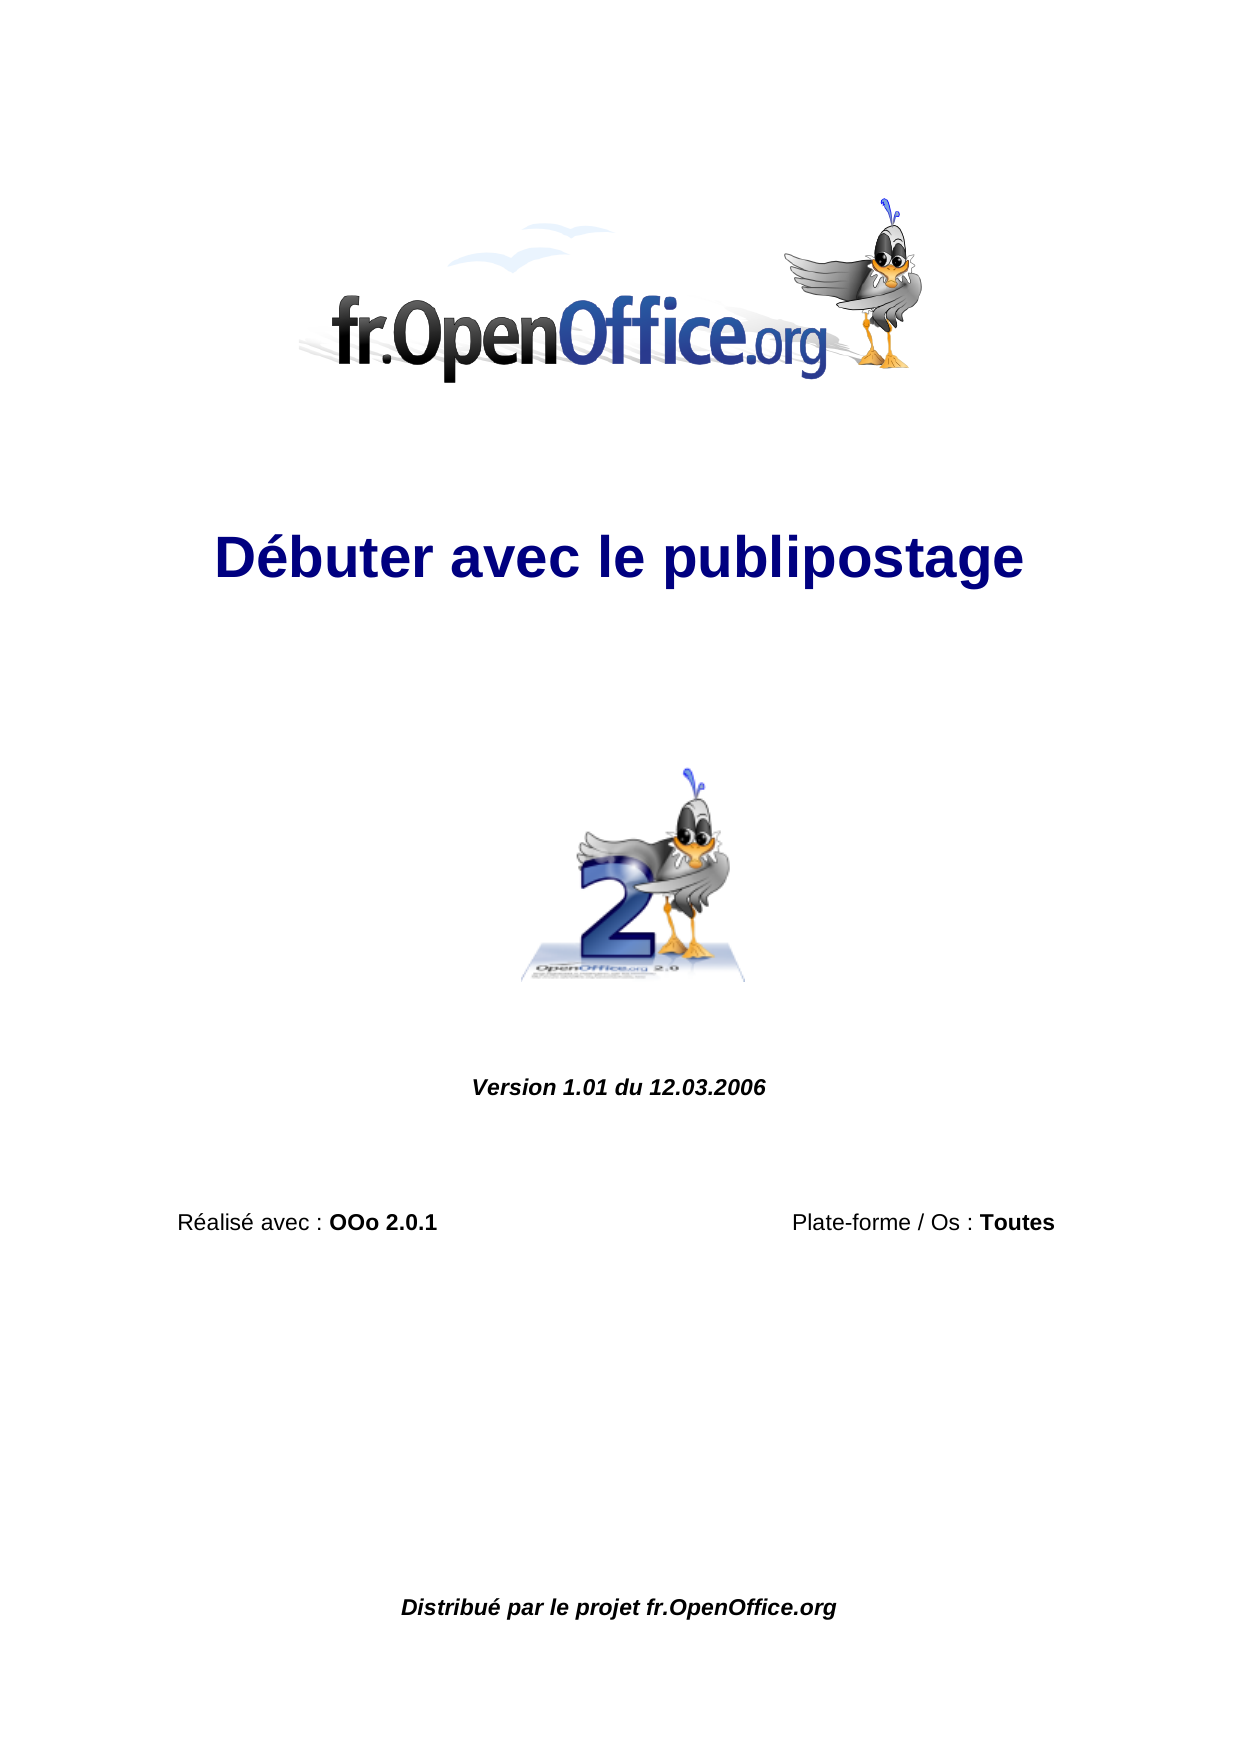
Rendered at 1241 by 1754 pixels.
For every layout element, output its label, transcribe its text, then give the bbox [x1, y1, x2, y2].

subtitle Distribué par le projet fr.OpenOffice.org [118, 1594, 1122, 1620]
subtitle Version 1.01 du 12.03.2006 [369, 1075, 871, 1101]
title Débuter avec le publipostage [118, 524, 1122, 589]
picture [298, 188, 942, 403]
picture [521, 757, 745, 982]
text Réalisé avec : OOo 2.0.1 Plate-forme / Os : Toutes [177, 1209, 1063, 1236]
